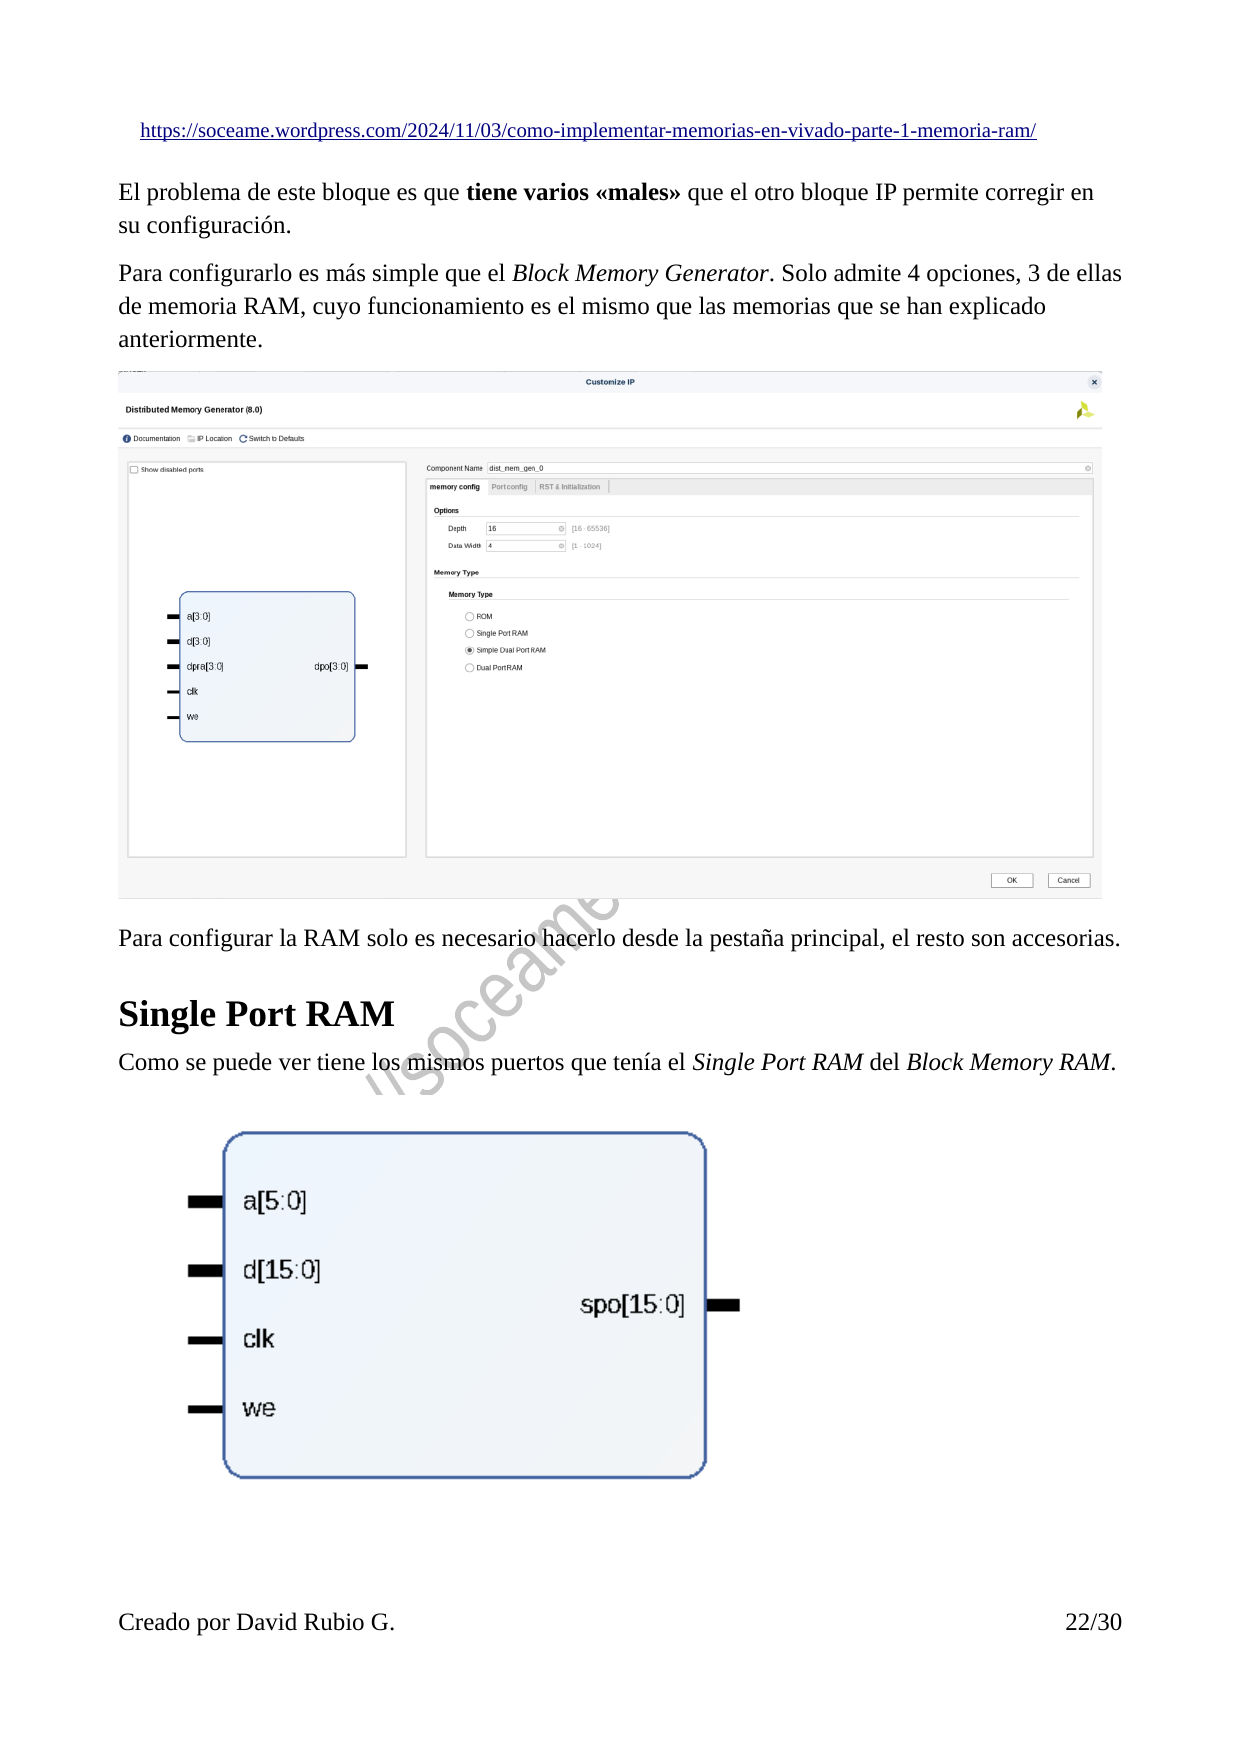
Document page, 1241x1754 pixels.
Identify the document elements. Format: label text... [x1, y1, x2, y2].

picture [118, 1095, 801, 1531]
text El problema de este bloque es que tiene varios «males» que el otro bloque IP permite corregir en su configuración. [118, 177, 1122, 239]
subtitle Single Port RAM [118, 992, 1122, 1035]
picture [118, 371, 1103, 899]
text Para configurarlo es más simple que el Block Memory Generator. Solo admite 4 opciones, 3 de ellas de memoria RAM, cuyo funcionamiento es el mismo que las memorias que se han explicado anteriormente. [118, 258, 1122, 352]
text Para configurar la RAM solo es necesario hacerlo desde la pestaña principal, el resto son accesorias. [118, 923, 545, 952]
text Como se puede ver tiene los mismos puertos que tenía el Single Port RAM del Block Memory RAM. [441, 1047, 1122, 1076]
text Para configurar la RAM solo es necesario hacerlo desde la pestaña principal, el resto son accesorias. [559, 923, 1122, 952]
text Como se puede ver tiene los mismos puertos que tenía el Single Port RAM del Block Memory RAM. [118, 1047, 440, 1076]
